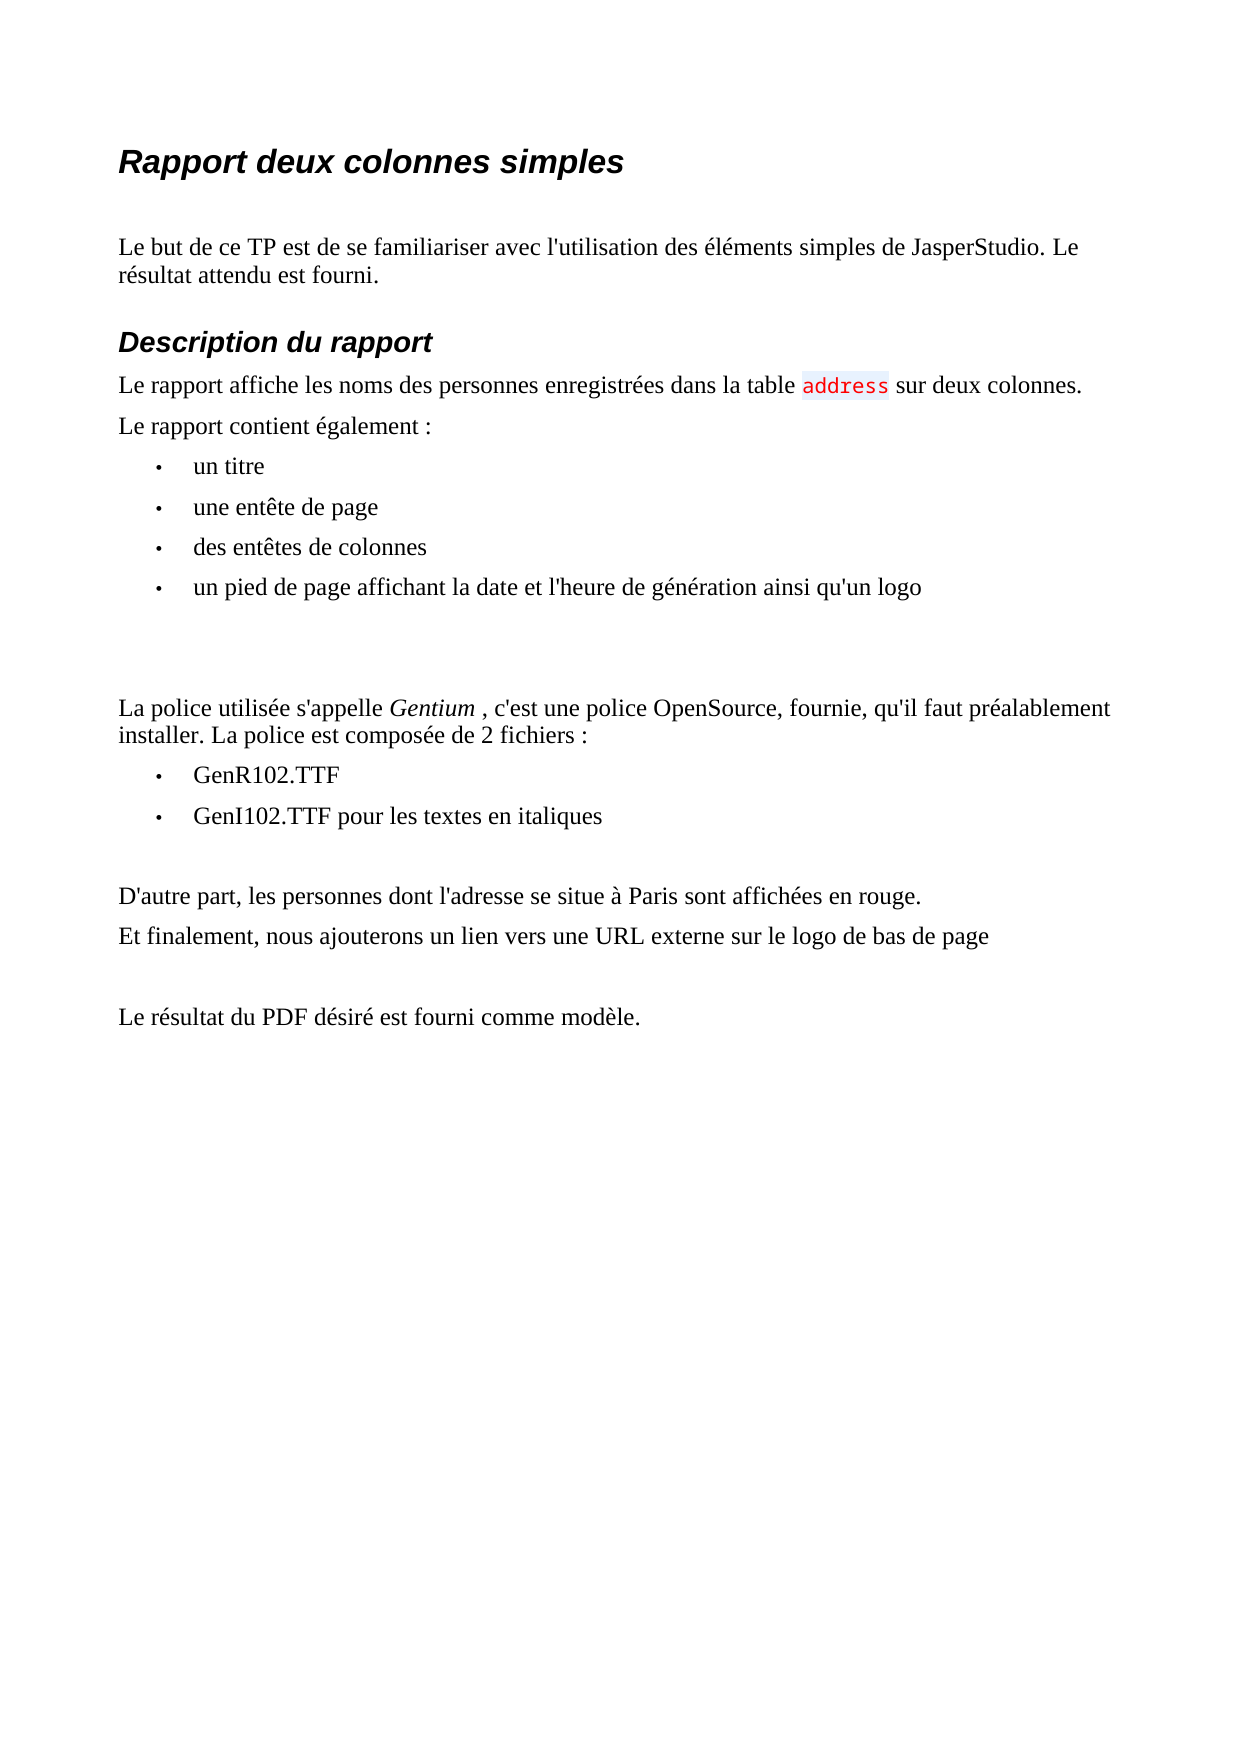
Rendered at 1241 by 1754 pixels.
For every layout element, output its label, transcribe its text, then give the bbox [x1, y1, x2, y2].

text Le but de ce TP est de se familiariser avec l'utilisation des éléments simples de JasperStudio. Le résultat attendu est fourni. [118, 233, 1122, 289]
subtitle Description du rapport [118, 326, 1122, 359]
list un titre [156, 452, 1122, 480]
list un pied de page affichant la date et l'heure de génération ainsi qu'un logo [156, 573, 1122, 601]
list une entête de page [156, 493, 1122, 520]
text Le rapport contient également : [118, 412, 1122, 440]
text La police utilisée s'appelle Gentium , c'est une police OpenSource, fournie, qu'il faut préalablement installer. La police est composée de 2 fichiers : [118, 694, 1122, 749]
list GenI102.TTF pour les textes en italiques [156, 802, 1122, 829]
text Et finalement, nous ajouterons un lien vers une URL externe sur le logo de bas de page [118, 922, 1122, 950]
list GenR102.TTF [156, 762, 1122, 789]
list des entêtes de colonnes [156, 533, 1122, 561]
text Le résultat du PDF désiré est fourni comme modèle. [118, 1003, 1122, 1031]
text D'autre part, les personnes dont l'adresse se situe à Paris sont affichées en rouge. [118, 882, 1122, 910]
text Le rapport affiche les noms des personnes enregistrées dans la table address sur deux colonnes. [118, 371, 1122, 400]
subtitle Rapport deux colonnes simples [118, 143, 1122, 181]
